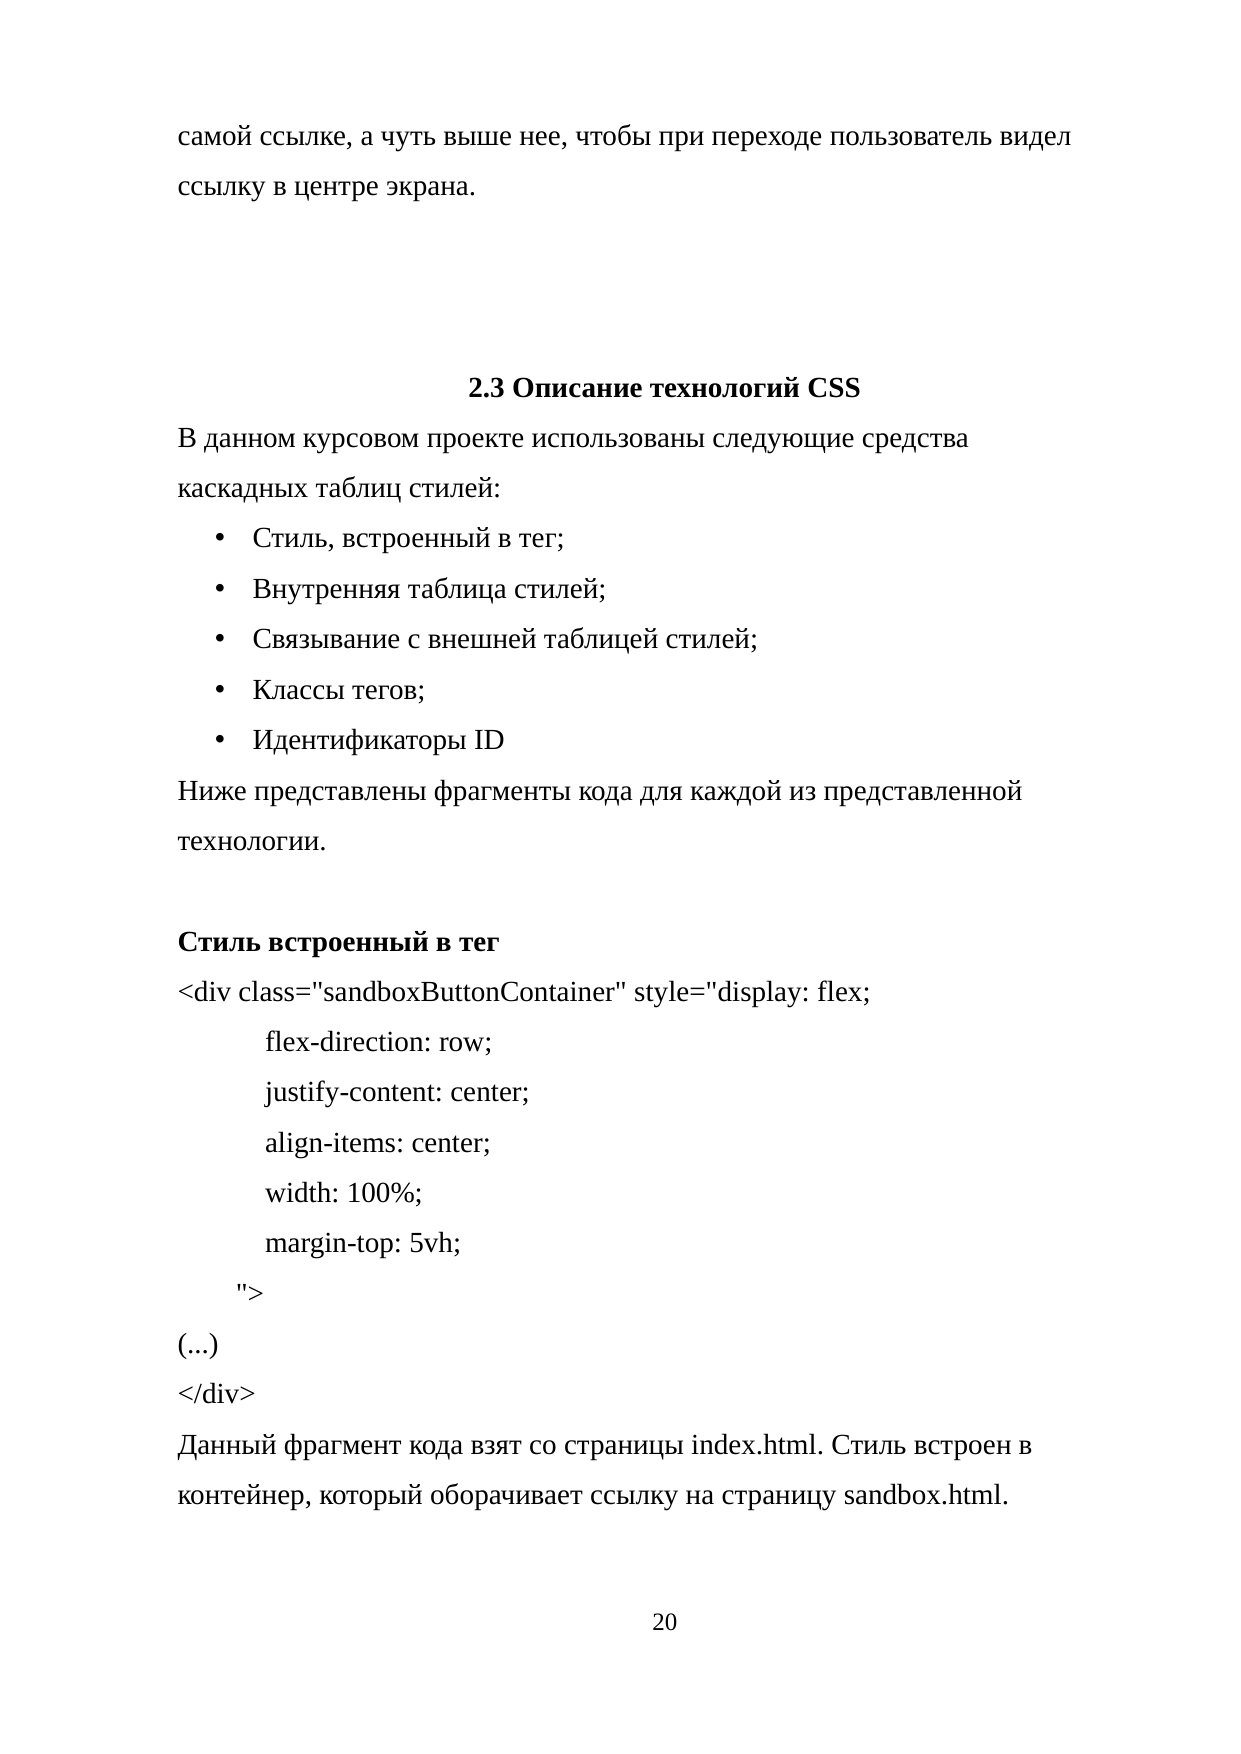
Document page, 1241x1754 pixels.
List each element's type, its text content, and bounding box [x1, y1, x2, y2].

text margin-top: 5vh; [177, 1226, 1152, 1259]
list Идентификаторы ID [215, 722, 1152, 756]
list Связывание с внешней таблицей стилей; [215, 621, 1152, 655]
text Ниже представлены фрагменты кода для каждой из представленной [177, 773, 1152, 806]
text "> [177, 1276, 1152, 1309]
text Стиль встроенный в тег [177, 924, 1152, 957]
text самой ссылке, а чуть выше нее, чтобы при переходе пользователь видел ссылку в центре экрана. [177, 118, 1152, 202]
text align-items: center; [177, 1125, 1152, 1158]
text flex-direction: row; [177, 1024, 1152, 1058]
text технологии. [177, 823, 1152, 857]
text Данный фрагмент кода взят со страницы index.html. Стиль встроен в контейнер, который оборачивает ссылку на страницу sandbox.html. [177, 1427, 1152, 1511]
list Классы тегов; [215, 672, 1152, 706]
text 2.3 Описание технологий CSS [177, 370, 1152, 403]
text В данном курсовом проекте использованы следующие средства [177, 420, 1152, 453]
text (...) [177, 1326, 1152, 1360]
text justify-content: center; [177, 1074, 1152, 1108]
list Внутренняя таблица стилей; [215, 571, 1152, 605]
text </div> [177, 1376, 1152, 1410]
text каскадных таблиц стилей: [177, 470, 1152, 504]
text width: 100%; [177, 1175, 1152, 1209]
list Стиль, встроенный в тег; [215, 521, 1152, 554]
text <div class="sandboxButtonContainer" style="display: flex; [177, 974, 1152, 1007]
